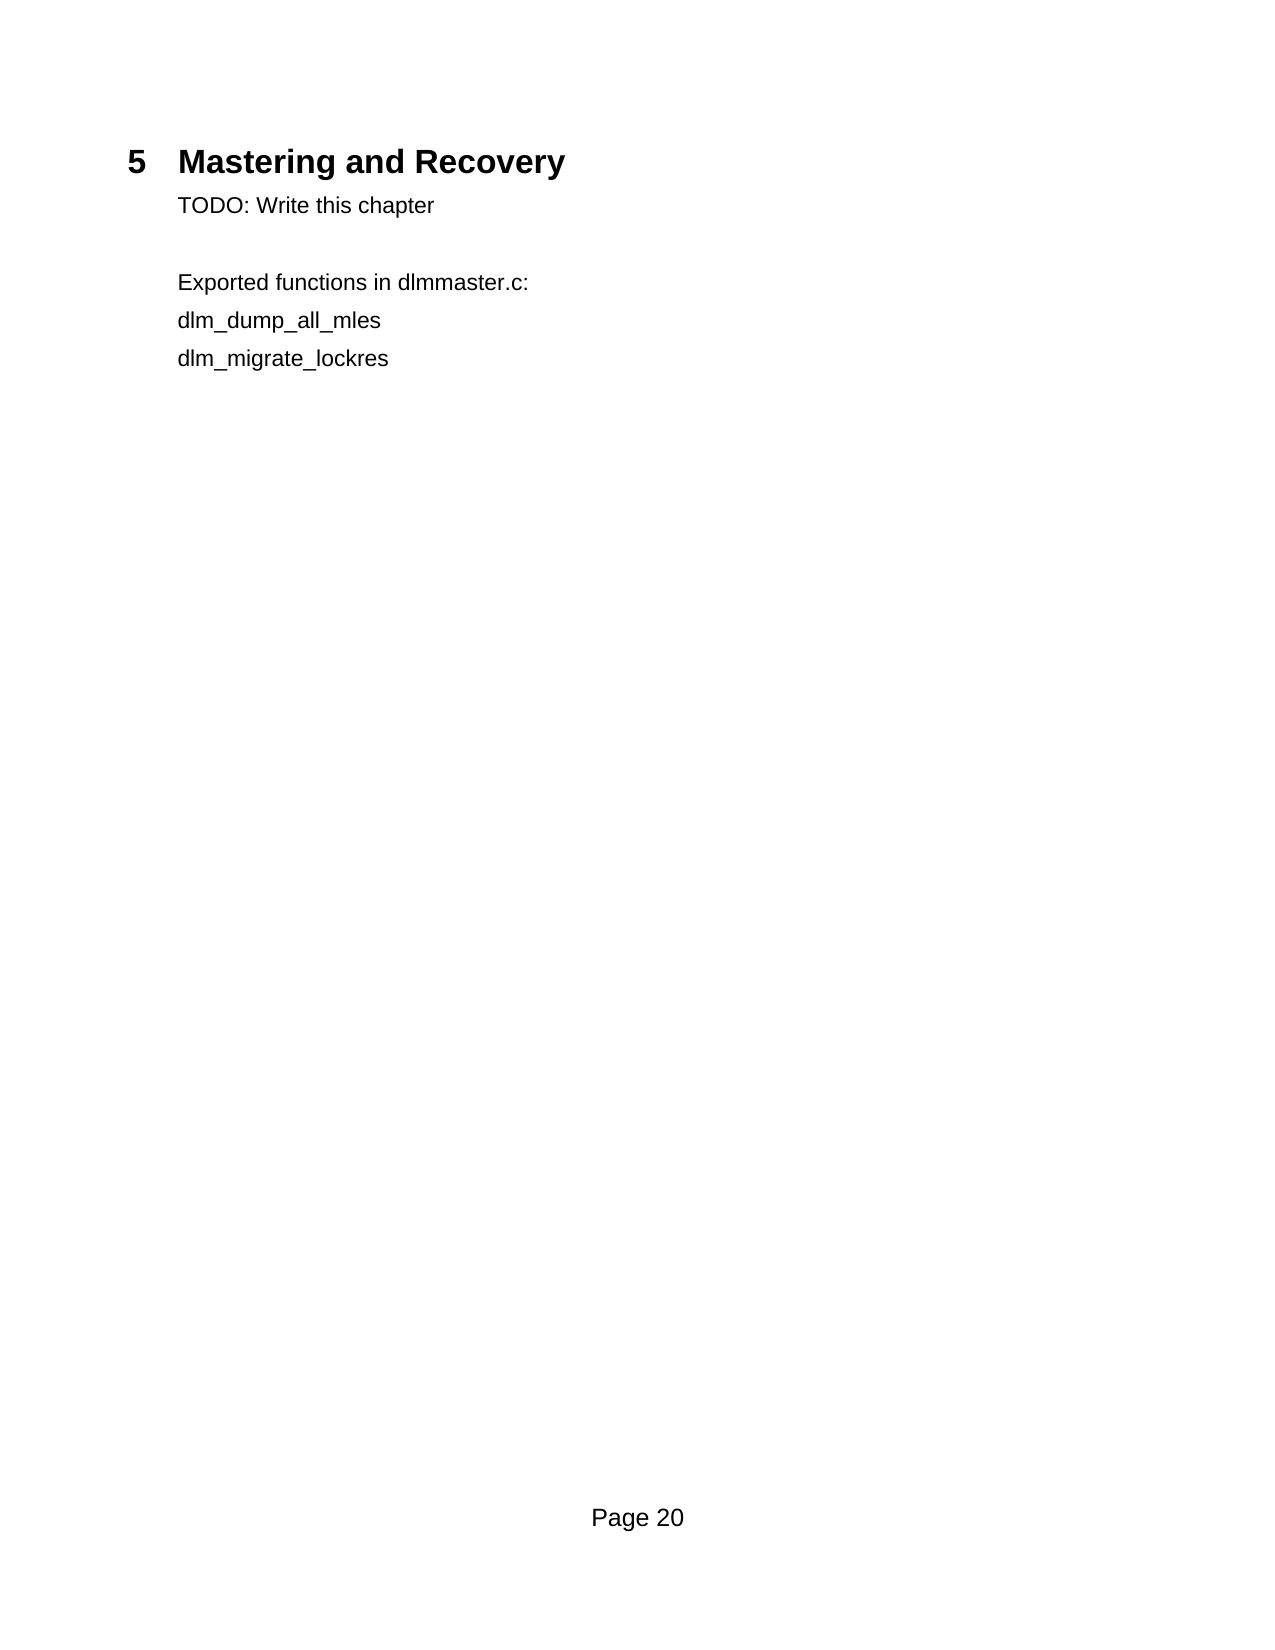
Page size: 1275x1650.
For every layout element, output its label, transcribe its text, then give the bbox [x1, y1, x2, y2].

subtitle Mastering and Recovery [118, 143, 1157, 181]
text dlm_migrate_lockres [177, 346, 1157, 371]
text Exported functions in dlmmaster.c: [177, 269, 1157, 295]
text TODO: Write this chapter [177, 193, 1157, 219]
text dlm_dump_all_mles [177, 307, 1157, 333]
